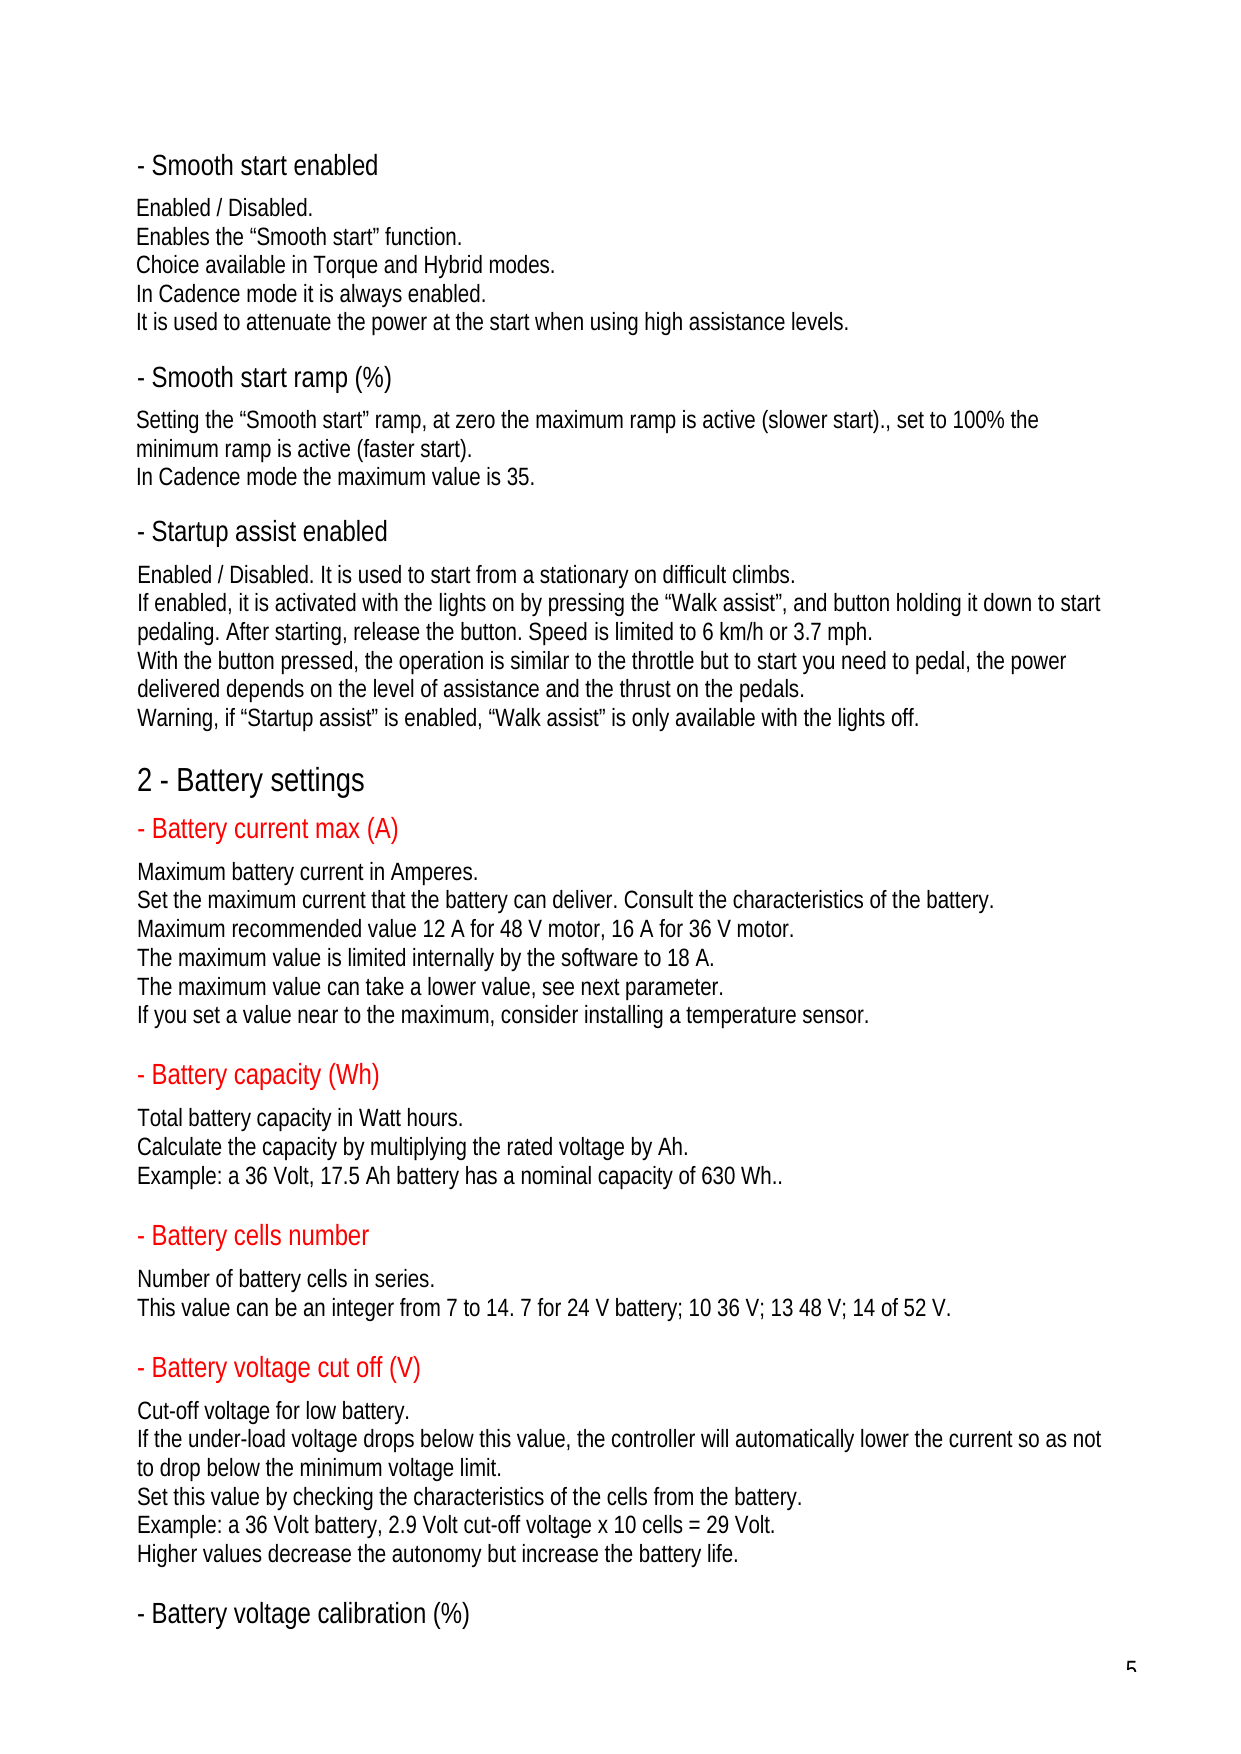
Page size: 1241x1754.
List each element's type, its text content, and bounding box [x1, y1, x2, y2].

text - Smooth start ramp (%) [137, 360, 1122, 393]
text The maximum value can take a lower value, see next parameter. [137, 971, 1122, 1000]
text - Startup assist enabled [137, 514, 1122, 548]
text The maximum value is limited internally by the software to 18 A. [137, 943, 1122, 971]
text Cut-off voltage for low battery. [137, 1396, 1122, 1424]
text If you set a value near to the maximum, consider installing a temperature sensor. [137, 1000, 1122, 1029]
text - Battery cells number [137, 1218, 1122, 1251]
text Maximum battery current in Amperes. [137, 857, 1122, 886]
subtitle In Cadence mode the maximum value is 35. [136, 462, 1122, 491]
subtitle Enabled / Disabled. [136, 193, 1122, 221]
text Maximum recommended value 12 A for 48 V motor, 16 A for 36 V motor. [137, 914, 1122, 943]
text - Battery voltage calibration (%) [137, 1596, 1122, 1630]
subtitle Warning, if “Startup assist” is enabled, “Walk assist” is only available with the lights off. [137, 703, 1122, 732]
text Enabled / Disabled. It is used to start from a stationary on difficult climbs. [137, 560, 1122, 588]
subtitle Choice available in Torque and Hybrid modes. [136, 250, 1122, 279]
subtitle In Cadence mode it is always enabled. [136, 279, 1122, 307]
text Set the maximum current that the battery can deliver. Consult the characteristics of the battery. [137, 886, 1122, 914]
subtitle Setting the “Smooth start” ramp, at zero the maximum ramp is active (slower start)., set to 100% the minimum ramp is active (faster start). [136, 405, 1122, 462]
text - Battery capacity (Wh) [137, 1057, 1122, 1091]
text With the button pressed, the operation is similar to the throttle but to start you need to pedal, the power delivered depends on the level of assistance and the thrust on the pedals. [137, 646, 1122, 703]
text Example: a 36 Volt battery, 2.9 Volt cut-off voltage x 10 cells = 29 Volt. [137, 1510, 1122, 1539]
text Set this value by checking the characteristics of the cells from the battery. [137, 1482, 1122, 1510]
subtitle It is used to attenuate the power at the start when using high assistance levels. [136, 307, 1122, 336]
text This value can be an integer from 7 to 14. 7 for 24 V battery; 10 36 V; 13 48 V; 14 of 52 V. [137, 1292, 1122, 1321]
text Calculate the capacity by multiplying the rated voltage by Ah. [137, 1132, 1122, 1161]
text Total battery capacity in Watt hours. [137, 1103, 1122, 1132]
text - Battery current max (A) [137, 811, 1122, 844]
subtitle Enables the “Smooth start” function. [136, 221, 1122, 250]
text If enabled, it is activated with the lights on by pressing the “Walk assist”, and button holding it down to start pedaling. After starting, release the button. Speed ​​is limited to 6 km/h or 3.7 mph. [137, 588, 1122, 646]
text - Battery voltage cut off (V) [137, 1350, 1122, 1383]
text Example: a 36 Volt, 17.5 Ah battery has a nominal capacity of 630 Wh.. [137, 1161, 1122, 1189]
text Number of battery cells in series. [137, 1264, 1122, 1292]
text If the under-load voltage drops below this value, the controller will automatically lower the current so as not to drop below the minimum voltage limit. [137, 1424, 1122, 1482]
text - Smooth start enabled [137, 148, 1122, 181]
text Higher values decrease the autonomy but increase the battery life. [137, 1539, 1122, 1568]
text 2 - Battery settings [137, 760, 1122, 798]
